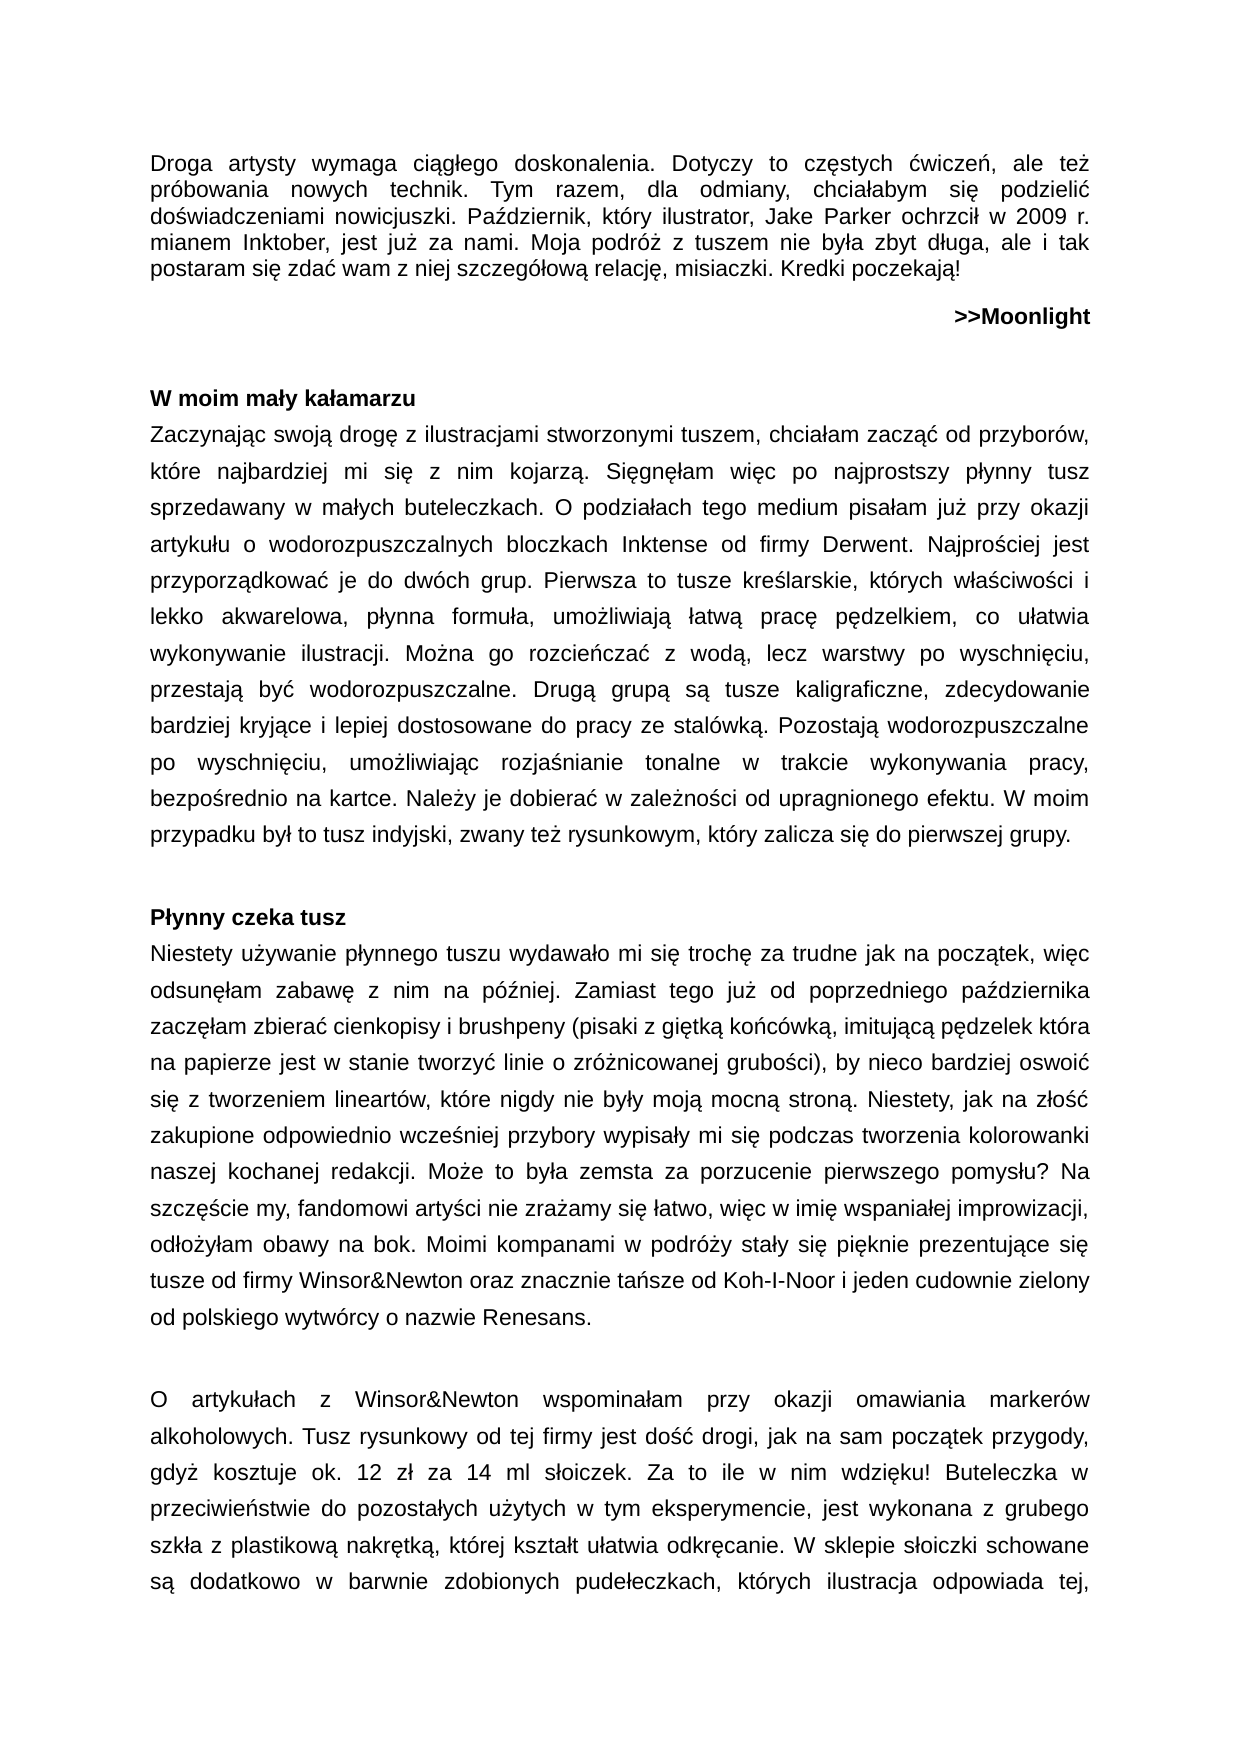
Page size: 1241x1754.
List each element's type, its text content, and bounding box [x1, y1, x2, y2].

text Droga artysty wymaga ciągłego doskonalenia. Dotyczy to częstych ćwiczeń, ale też próbowania nowych technik. Tym razem, dla odmiany, chciałabym się podzielić doświadczeniami nowicjuszki. Październik, który ilustrator, Jake Parker ochrzcił w 2009 r. mianem Inktober, jest już za nami. Moja podróż z tuszem nie była zbyt długa, ale i tak postaram się zdać wam z niej szczegółową relację, misiaczki. Kredki poczekają! [150, 150, 1090, 282]
text W moim mały kałamarzu [150, 385, 1090, 411]
text Zaczynając swoją drogę z ilustracjami stworzonymi tuszem, chciałam zacząć od przyborów, które najbardziej mi się z nim kojarzą. Sięgnęłam więc po najprostszy płynny tusz sprzedawany w małych buteleczkach. O podziałach tego medium pisałam już przy okazji artykułu o wodorozpuszczalnych bloczkach Inktense od firmy Derwent. Najprościej jest przyporządkować je do dwóch grup. Pierwsza to tusze kreślarskie, których właściwości i lekko akwarelowa, płynna formuła, umożliwiają łatwą pracę pędzelkiem, co ułatwia wykonywanie ilustracji. Można go rozcieńczać z wodą, lecz warstwy po wyschnięciu, przestają być wodorozpuszczalne. Drugą grupą są tusze kaligraficzne, zdecydowanie bardziej kryjące i lepiej dostosowane do pracy ze stalówką. Pozostają wodorozpuszczalne po wyschnięciu, umożliwiając rozjaśnianie tonalne w trakcie wykonywania pracy, bezpośrednio na kartce. Należy je dobierać w zależności od upragnionego efektu. W moim przypadku był to tusz indyjski, zwany też rysunkowym, który zalicza się do pierwszej grupy. [150, 421, 1090, 848]
text Niestety używanie płynnego tuszu wydawało mi się trochę za trudne jak na początek, więc odsunęłam zabawę z nim na później. Zamiast tego już od poprzedniego października zaczęłam zbierać cienkopisy i brushpeny (pisaki z giętką końcówką, imitującą pędzelek która na papierze jest w stanie tworzyć linie o zróżnicowanej grubości), by nieco bardziej oswoić się z tworzeniem lineartów, które nigdy nie były moją mocną stroną. Niestety, jak na złość zakupione odpowiednio wcześniej przybory wypisały mi się podczas tworzenia kolorowanki naszej kochanej redakcji. Może to była zemsta za porzucenie pierwszego pomysłu? Na szczęście my, fandomowi artyści nie zrażamy się łatwo, więc w imię wspaniałej improwizacji, odłożyłam obawy na bok. Moimi kompanami w podróży stały się pięknie prezentujące się tusze od firmy Winsor&Newton oraz znacznie tańsze od Koh-I-Noor i jeden cudownie zielony od polskiego wytwórcy o nazwie Renesans. [150, 940, 1090, 1330]
text O artykułach z Winsor&Newton wspominałam przy okazji omawiania markerów alkoholowych. Tusz rysunkowy od tej firmy jest dość drogi, jak na sam początek przygody, gdyż kosztuje ok. 12 zł za 14 ml słoiczek. Za to ile w nim wdzięku! Buteleczka w przeciwieństwie do pozostałych użytych w tym eksperymencie, jest wykonana z grubego szkła z plastikową nakrętką, której kształt ułatwia odkręcanie. W sklepie słoiczki schowane są dodatkowo w barwnie zdobionych pudełeczkach, których ilustracja odpowiada tej, [150, 1386, 1090, 1594]
text Płynny czeka tusz [150, 904, 1090, 930]
text >>Moonlight [150, 303, 1090, 329]
